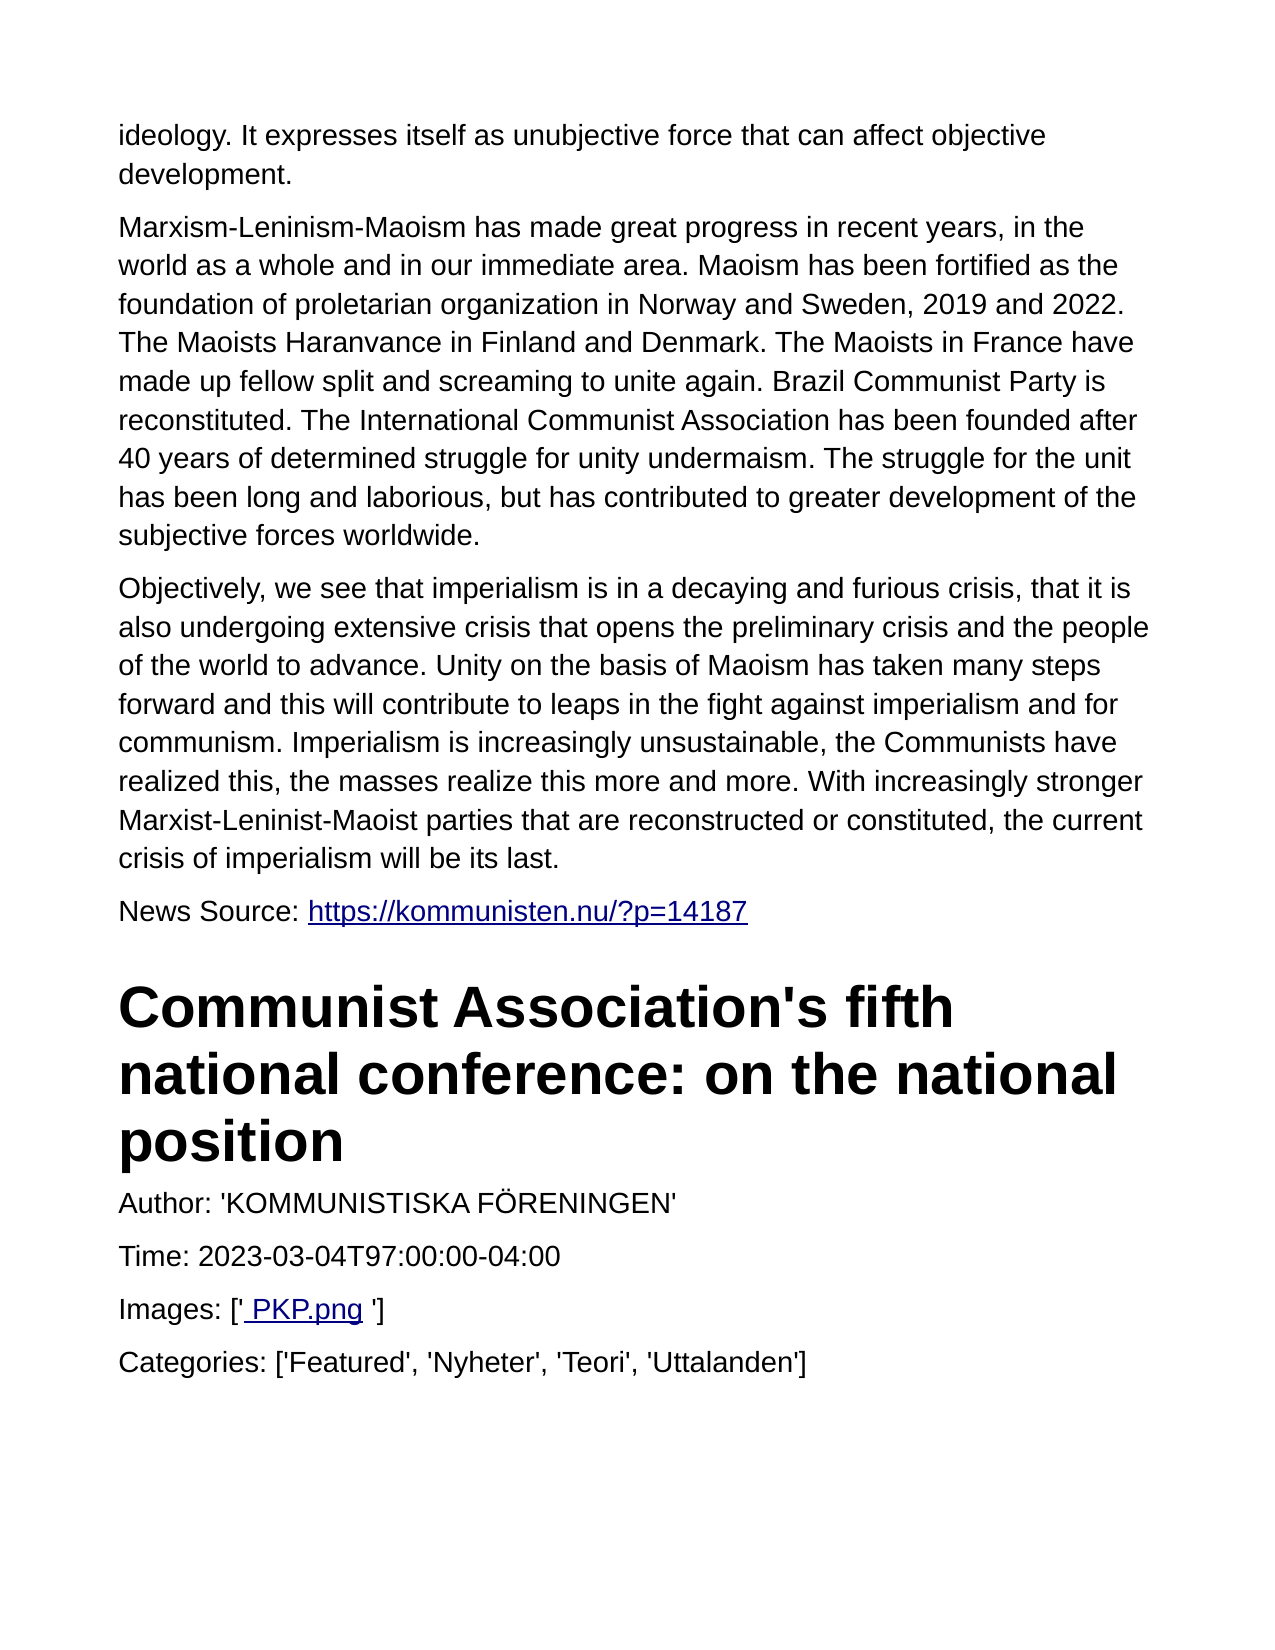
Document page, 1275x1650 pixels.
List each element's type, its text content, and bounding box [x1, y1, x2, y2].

text ideology. It expresses itself as unubjective force that can affect objective development. [118, 118, 1157, 190]
text Images: [' PKP.png '] [118, 1292, 1157, 1326]
text Time: 2023-03-04T97:00:00-04:00 [118, 1239, 1157, 1273]
subtitle Communist Association's fifth national conference: on the national position [118, 972, 1157, 1173]
text Objectively, we see that imperialism is in a decaying and furious crisis, that it is also undergoing extensive crisis that opens the preliminary crisis and the people of the world to advance. Unity on the basis of Maoism has taken many steps forward and this will contribute to leaps in the fight against imperialism and for communism. Imperialism is increasingly unsustainable, the Communists have realized this, the masses realize this more and more. With increasingly stronger Marxist-Leninist-Maoist parties that are reconstructed or constituted, the current crisis of imperialism will be its last. [118, 571, 1157, 874]
text Marxism-Leninism-Maoism has made great progress in recent years, in the world as a whole and in our immediate area. Maoism has been fortified as the foundation of proletarian organization in Norway and Sweden, 2019 and 2022. The Maoists Haranvance in Finland and Denmark. The Maoists in France have made up fellow split and screaming to unite again. Brazil Communist Party is reconstituted. The International Communist Association has been founded after 40 years of determined struggle for unity undermaism. The struggle for the unit has been long and laborious, but has contributed to greater development of the subjective forces worldwide. [118, 210, 1157, 552]
text Author: 'KOMMUNISTISKA FÖRENINGEN' [118, 1186, 1157, 1219]
text News Source: https://kommunisten.nu/?p=14187 [118, 894, 1157, 928]
text Categories: ['Featured', 'Nyheter', 'Teori', 'Uttalanden'] [118, 1345, 1157, 1379]
